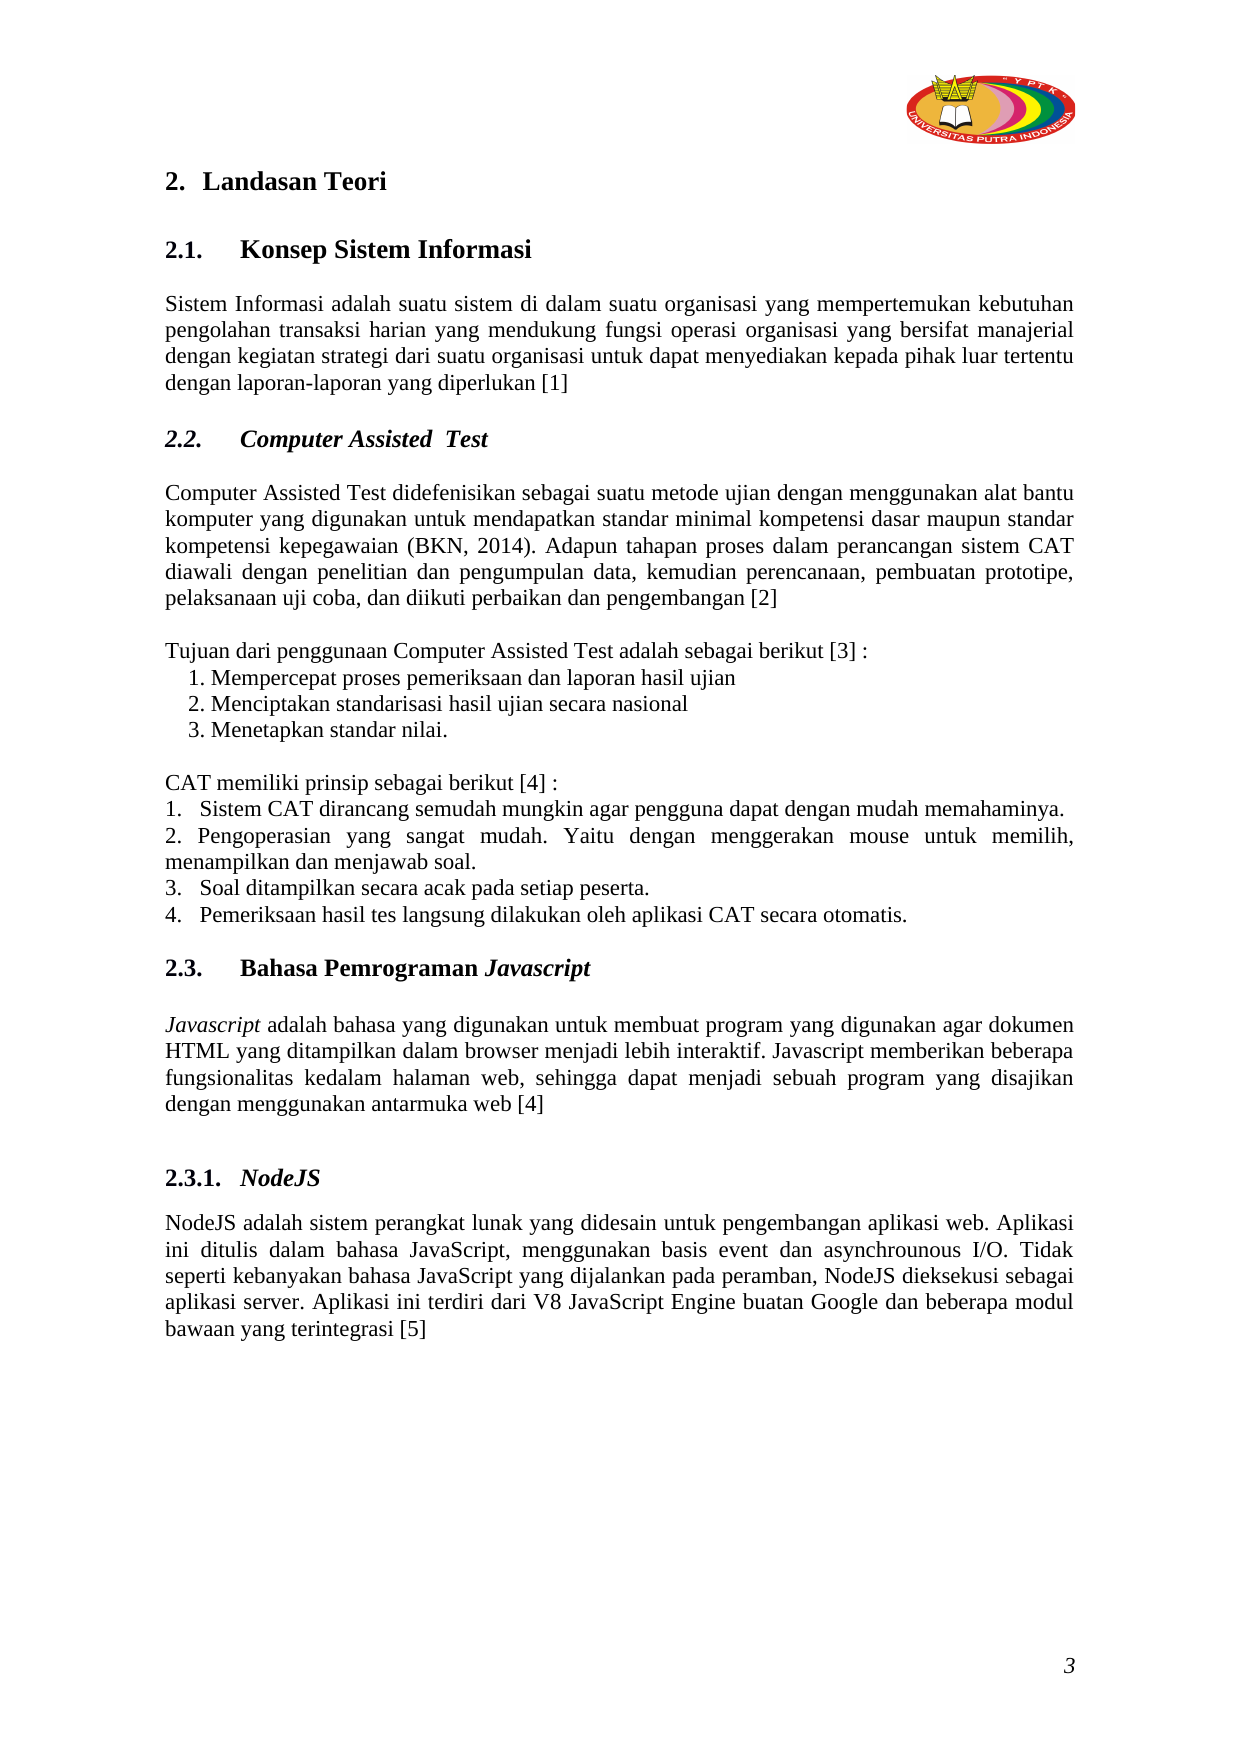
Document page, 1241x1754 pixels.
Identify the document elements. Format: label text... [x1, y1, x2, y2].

text 3. Menetapkan standar nilai. [165, 716, 1075, 743]
subtitle NodeJS [165, 1163, 1075, 1192]
subtitle Bahasa Pemrograman Javascript [165, 953, 1075, 982]
subtitle Konsep Sistem Informasi [165, 234, 1007, 265]
list Sistem Informasi adalah suatu sistem di dalam suatu organisasi yang mempertemukan kebutuhan pengolahan transaksi harian yang mendukung fungsi operasi organisasi yang bersifat manajerial dengan kegiatan strategi dari suatu organisasi untuk dapat menyediakan kepada pihak luar tertentu dengan laporan-laporan yang diperlukan [1] [165, 290, 1075, 395]
text 3. Soal ditampilkan secara acak pada setiap peserta. [165, 874, 1075, 901]
text 2. Pengoperasian yang sangat mudah. Yaitu dengan menggerakan mouse untuk memilih, menampilkan dan menjawab soal. [165, 822, 1075, 874]
text Tujuan dari penggunaan Computer Assisted Test adalah sebagai berikut [3] : [165, 637, 1075, 663]
text Computer Assisted Test didefenisikan sebagai suatu metode ujian dengan menggunakan alat bantu komputer yang digunakan untuk mendapatkan standar minimal kompetensi dasar maupun standar kompetensi kepegawaian (BKN, 2014). Adapun tahapan proses dalam perancangan sistem CAT diawali dengan penelitian dan pengumpulan data, kemudian perencanaan, pembuatan prototipe, pelaksanaan uji coba, dan diikuti perbaikan dan pengembangan [2] [165, 479, 1075, 611]
text Javascript adalah bahasa yang digunakan untuk membuat program yang digunakan agar dokumen HTML yang ditampilkan dalam browser menjadi lebih interaktif. Javascript memberikan beberapa fungsionalitas kedalam halaman web, sehingga dapat menjadi sebuah program yang disajikan dengan menggunakan antarmuka web [4] [165, 1011, 1075, 1116]
subtitle Computer Assisted Test [165, 424, 1075, 453]
text 1. Mempercepat proses pemeriksaan dan laporan hasil ujian [165, 663, 1075, 690]
text NodeJS adalah sistem perangkat lunak yang didesain untuk pengembangan aplikasi web. Aplikasi ini ditulis dalam bahasa JavaScript, menggunakan basis event dan asynchrounous I/O. Tidak seperti kebanyakan bahasa JavaScript yang dijalankan pada peramban, NodeJS dieksekusi sebagai aplikasi server. Aplikasi ini terdiri dari V8 JavaScript Engine buatan Google dan beberapa modul bawaan yang terintegrasi [5] [165, 1209, 1075, 1341]
text 4. Pemeriksaan hasil tes langsung dilakukan oleh aplikasi CAT secara otomatis. [165, 901, 1075, 927]
text 2. Menciptakan standarisasi hasil ujian secara nasional [165, 690, 1075, 716]
text CAT memiliki prinsip sebagai berikut [4] : [165, 769, 1075, 795]
picture [906, 75, 1076, 144]
text 1. Sistem CAT dirancang semudah mungkin agar pengguna dapat dengan mudah memahaminya. [165, 795, 1075, 822]
subtitle Landasan Teori [165, 165, 1007, 196]
